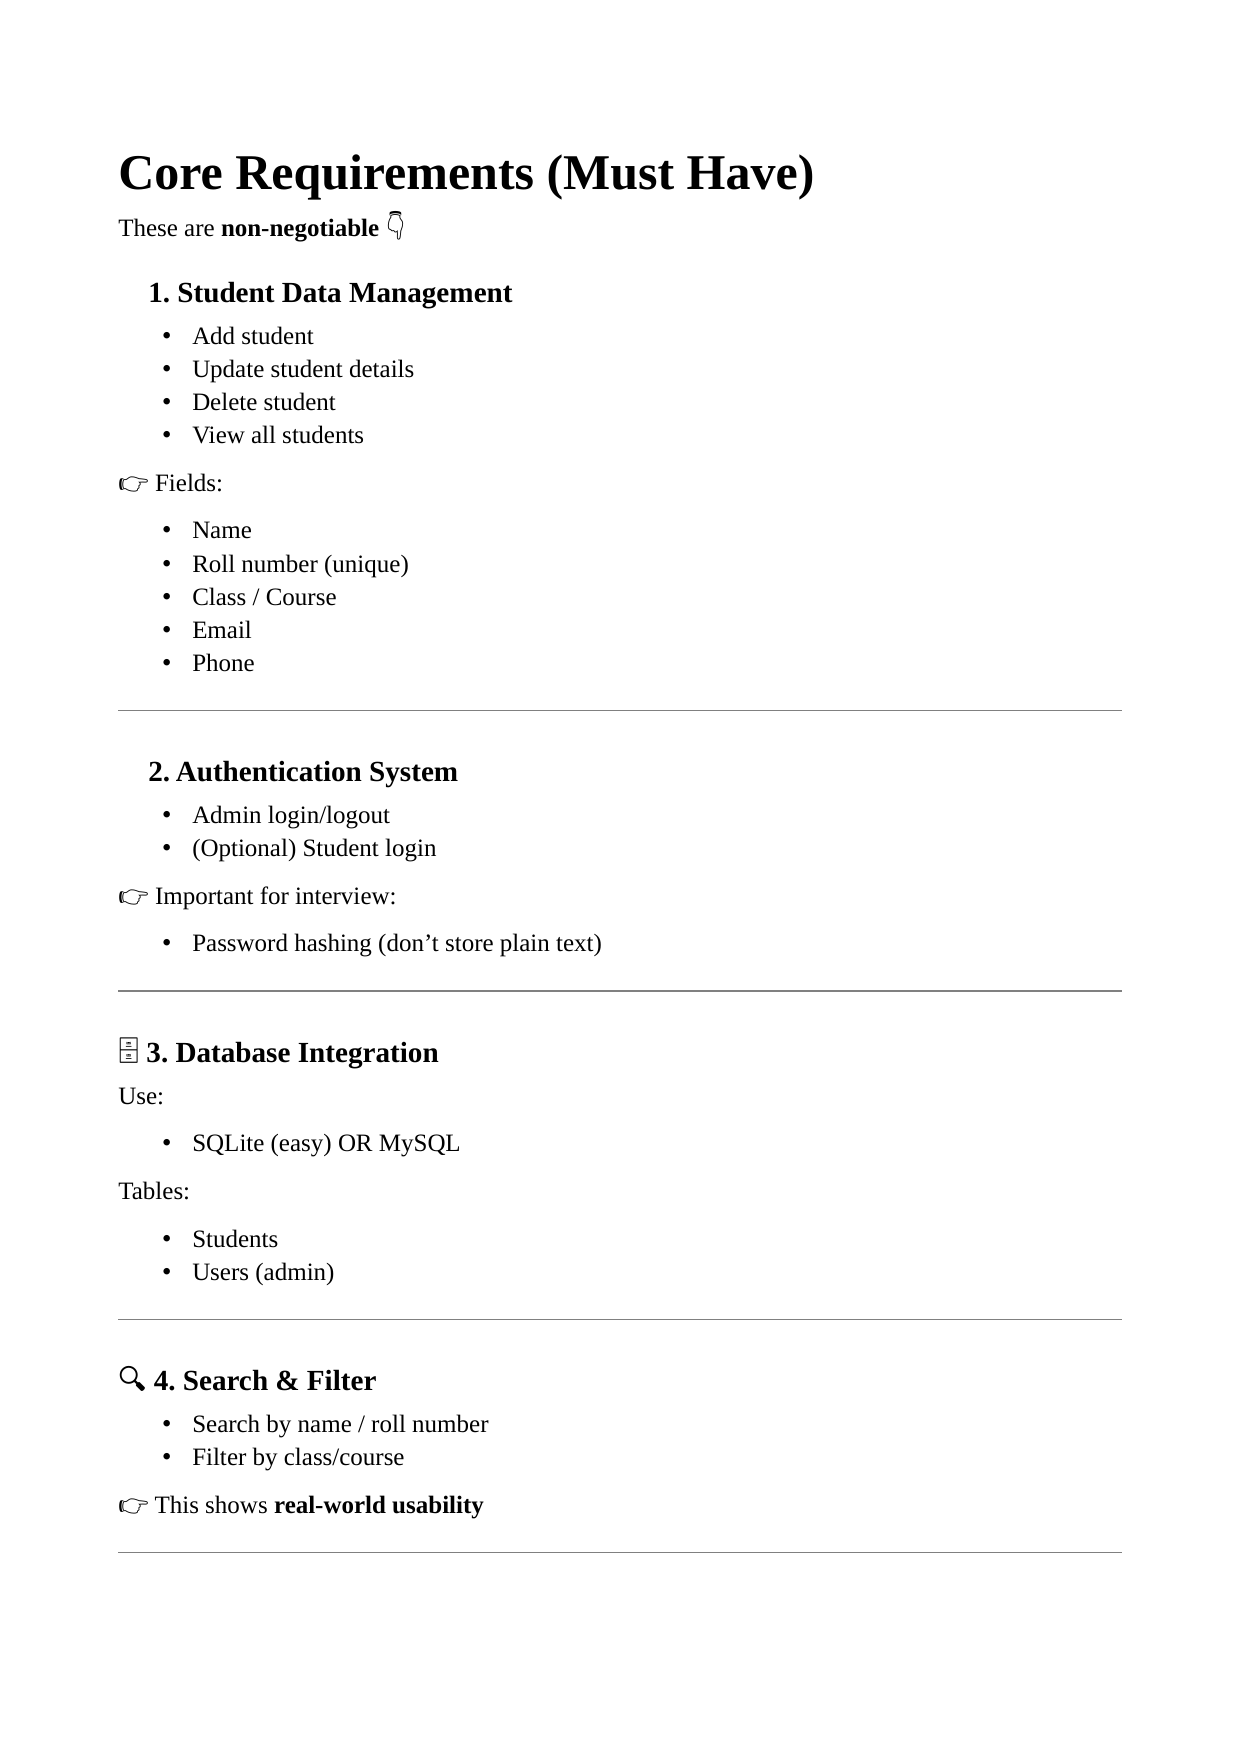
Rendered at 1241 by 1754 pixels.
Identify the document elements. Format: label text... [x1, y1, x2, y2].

list Update student details [162, 354, 1122, 383]
list SQLite (easy) OR MySQL [162, 1128, 1122, 1157]
subtitle Core Requirements (Must Have) [118, 143, 1122, 201]
list Filter by class/course [162, 1442, 1122, 1471]
list (Optional) Student login [162, 833, 1122, 862]
text 👉 Important for interview: [118, 881, 1122, 909]
subtitle 🔐 2. Authentication System [118, 754, 1122, 788]
list Delete student [162, 387, 1122, 416]
list View all students [162, 420, 1122, 449]
list Admin login/logout [162, 800, 1122, 829]
text 👉 Fields: [118, 468, 1122, 497]
list Roll number (unique) [162, 549, 1122, 577]
text These are non-negotiable 👇 [118, 213, 1122, 242]
list Name [162, 516, 1122, 544]
list Phone [162, 648, 1122, 676]
text 👉 This shows real-world usability [118, 1490, 1122, 1519]
list Students [162, 1224, 1122, 1252]
list Password hashing (don’t store plain text) [162, 928, 1122, 957]
subtitle 🧩 1. Student Data Management [118, 275, 1122, 309]
list Class / Course [162, 582, 1122, 610]
subtitle 🗄️ 3. Database Integration [118, 1035, 1122, 1068]
list Add student [162, 321, 1122, 350]
text Tables: [118, 1176, 1122, 1205]
text Use: [118, 1081, 1122, 1110]
list Users (admin) [162, 1257, 1122, 1286]
list Search by name / roll number [162, 1409, 1122, 1438]
list Email [162, 615, 1122, 643]
subtitle 🔍 4. Search & Filter [118, 1363, 1122, 1397]
